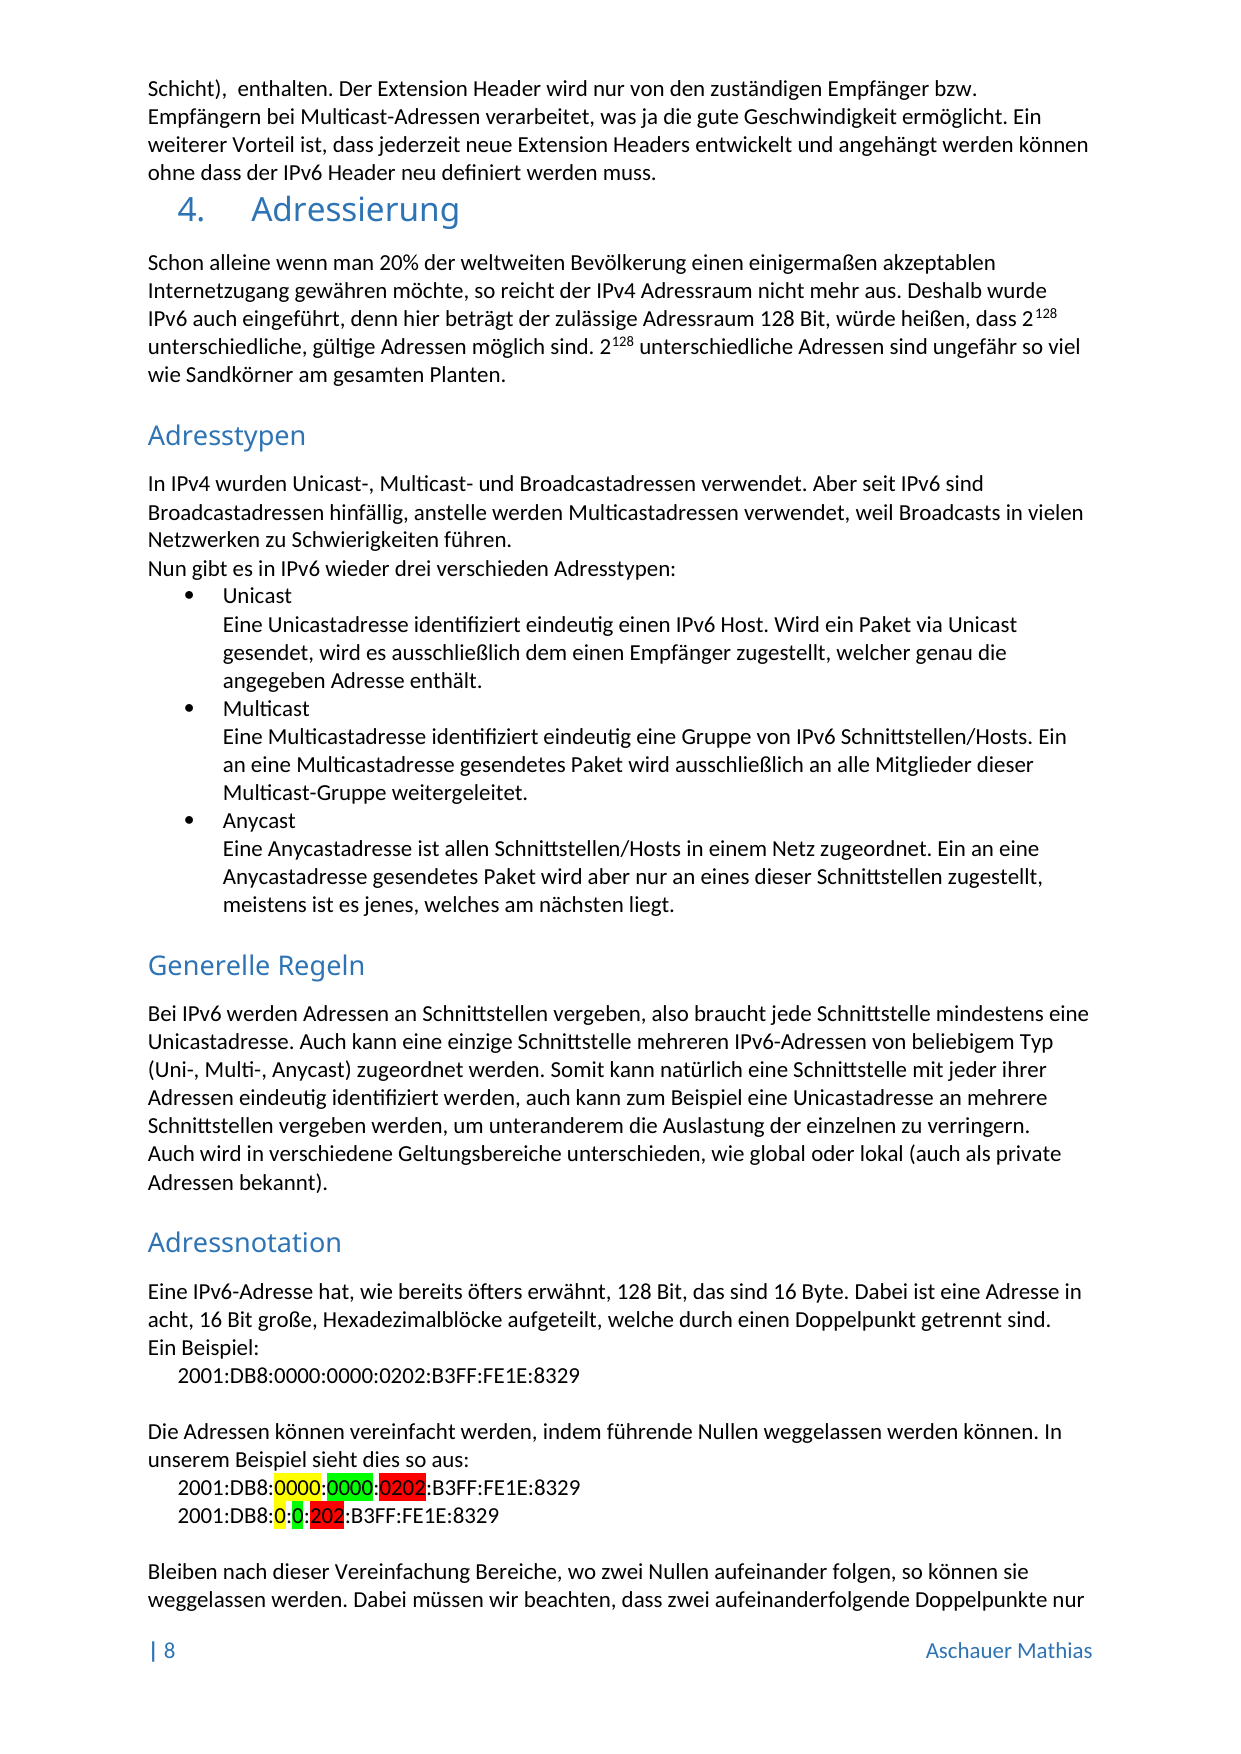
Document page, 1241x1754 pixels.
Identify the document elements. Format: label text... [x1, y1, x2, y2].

list Adressierung [177, 186, 1093, 231]
text Bei IPv6 werden Adressen an Schnittstellen vergeben, also braucht jede Schnittstelle mindestens eine Unicastadresse. Auch kann eine einzige Schnittstelle mehreren IPv6-Adressen von beliebigem Typ (Uni-, Multi-, Anycast) zugeordnet werden. Somit kann natürlich eine Schnittstelle mit jeder ihrer Adressen eindeutig identifiziert werden, auch kann zum Beispiel eine Unicastadresse an mehrere Schnittstellen vergeben werden, um unteranderem die Auslastung der einzelnen zu verringern. [148, 999, 1093, 1139]
subtitle Adressnotation [148, 1224, 1093, 1261]
text Bleiben nach dieser Vereinfachung Bereiche, wo zwei Nullen aufeinander folgen, so können sie weggelassen werden. Dabei müssen wir beachten, dass zwei aufeinanderfolgende Doppelpunkte nur [148, 1557, 1093, 1613]
text Ein Beispiel: [148, 1333, 1093, 1361]
list Unicast Eine Unicastadresse identifiziert eindeutig einen IPv6 Host. Wird ein Paket via Unicast gesendet, wird es ausschließlich dem einen Empfänger zugestellt, welcher genau die angegeben Adresse enthält. [185, 582, 1093, 694]
text Eine IPv6-Adresse hat, wie bereits öfters erwähnt, 128 Bit, das sind 16 Byte. Dabei ist eine Adresse in acht, 16 Bit große, Hexadezimalblöcke aufgeteilt, welche durch einen Doppelpunkt getrennt sind. [148, 1277, 1093, 1333]
text 2001:DB8:0000:0000:0202:B3FF:FE1E:8329 [148, 1361, 1093, 1389]
list Multicast Eine Multicastadresse identifiziert eindeutig eine Gruppe von IPv6 Schnittstellen/Hosts. Ein an eine Multicastadresse gesendetes Paket wird ausschließlich an alle Mitglieder dieser Multicast-Gruppe weitergeleitet. [185, 694, 1093, 806]
text Nun gibt es in IPv6 wieder drei verschieden Adresstypen: [148, 554, 1093, 582]
text Auch wird in verschiedene Geltungsbereiche unterschieden, wie global oder lokal (auch als private Adressen bekannt). [148, 1139, 1093, 1196]
text Schicht), enthalten. Der Extension Header wird nur von den zuständigen Empfänger bzw. Empfängern bei Multicast-Adressen verarbeitet, was ja die gute Geschwindigkeit ermöglicht. Ein weiterer Vorteil ist, dass jederzeit neue Extension Headers entwickelt und angehängt werden können ohne dass der IPv6 Header neu definiert werden muss. [148, 74, 1093, 186]
subtitle Adresstypen [148, 416, 1093, 453]
text Die Adressen können vereinfacht werden, indem führende Nullen weggelassen werden können. In unserem Beispiel sieht dies so aus: [148, 1417, 1093, 1473]
text 2001:DB8:0:0:202:B3FF:FE1E:8329 [148, 1501, 1093, 1529]
text Schon alleine wenn man 20% der weltweiten Bevölkerung einen einigermaßen akzeptablen Internetzugang gewähren möchte, so reicht der IPv4 Adressraum nicht mehr aus. Deshalb wurde IPv6 auch eingeführt, denn hier beträgt der zulässige Adressraum 128 Bit, würde heißen, dass 2128 unterschiedliche, gültige Adressen möglich sind. 2128 unterschiedliche Adressen sind ungefähr so viel wie Sandkörner am gesamten Planten. [148, 248, 1093, 388]
text In IPv4 wurden Unicast-, Multicast- und Broadcastadressen verwendet. Aber seit IPv6 sind Broadcastadressen hinfällig, anstelle werden Multicastadressen verwendet, weil Broadcasts in vielen Netzwerken zu Schwierigkeiten führen. [148, 469, 1093, 554]
subtitle Generelle Regeln [148, 946, 1093, 983]
text 2001:DB8:0000:0000:0202:B3FF:FE1E:8329 [148, 1473, 1093, 1501]
list Anycast Eine Anycastadresse ist allen Schnittstellen/Hosts in einem Netz zugeordnet. Ein an eine Anycastadresse gesendetes Paket wird aber nur an eines dieser Schnittstellen zugestellt, meistens ist es jenes, welches am nächsten liegt. [185, 806, 1093, 918]
